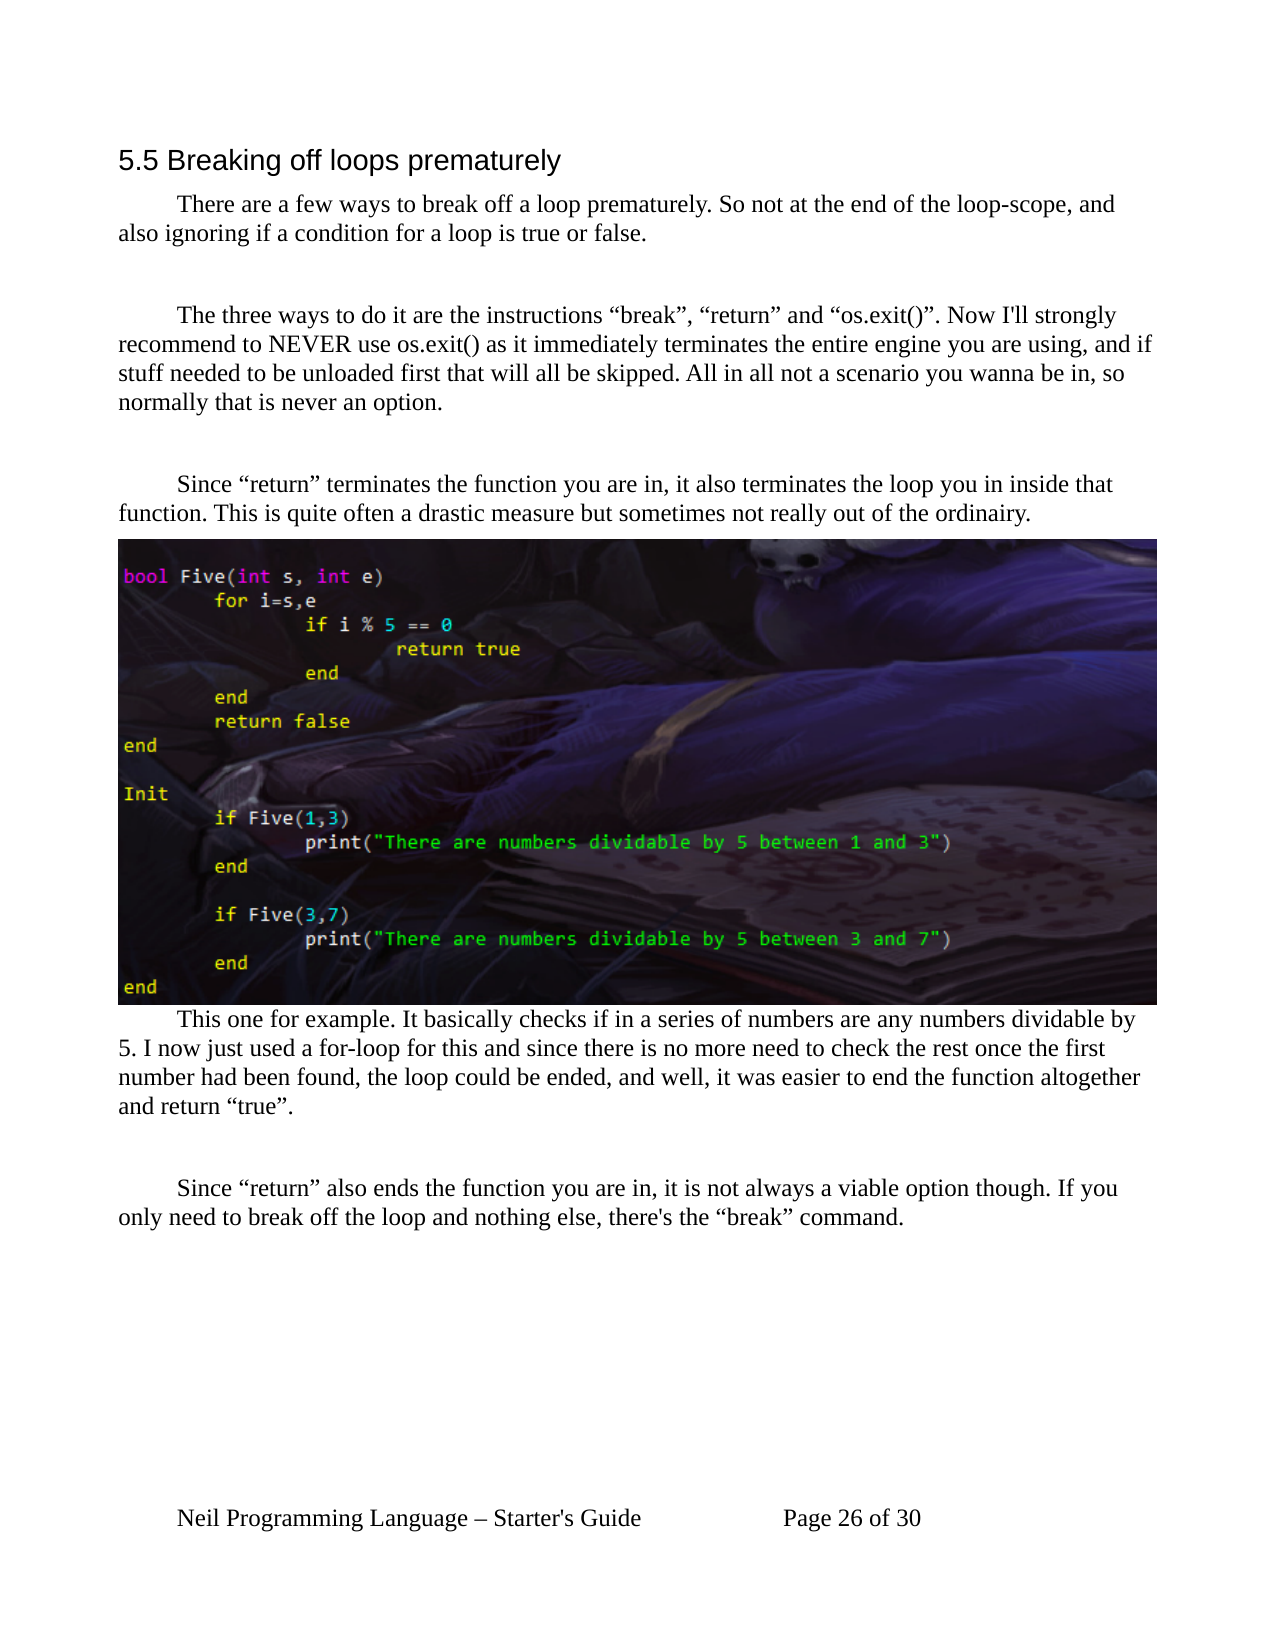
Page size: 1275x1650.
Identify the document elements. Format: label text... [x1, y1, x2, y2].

text The three ways to do it are the instructions “break”, “return” and “os.exit()”. Now I'll strongly recommend to NEVER use os.exit() as it immediately terminates the entire engine you are using, and if stuff needed to be unloaded first that will all be skipped. All in all not a scenario you wanna be in, so normally that is never an option. [118, 300, 1157, 415]
text Since “return” terminates the function you are in, it also terminates the loop you in inside that function. This is quite often a drastic measure but sometimes not really out of the ordinairy. [118, 469, 1157, 527]
text Since “return” also ends the function you are in, it is not always a viable option though. If you only need to break off the loop and nothing else, there's the “break” command. [118, 1173, 1157, 1231]
picture [118, 539, 1157, 1005]
subtitle 5.5 Breaking off loops prematurely [118, 143, 1157, 177]
text This one for example. It basically checks if in a series of numbers are any numbers dividable by 5. I now just used a for-loop for this and since there is no more need to check the rest once the first number had been found, the loop could be ended, and well, it was easier to end the function altogether and return “true”. [118, 1005, 1157, 1119]
text There are a few ways to break off a loop prematurely. So not at the end of the loop-scope, and also ignoring if a condition for a loop is true or false. [118, 189, 1157, 247]
